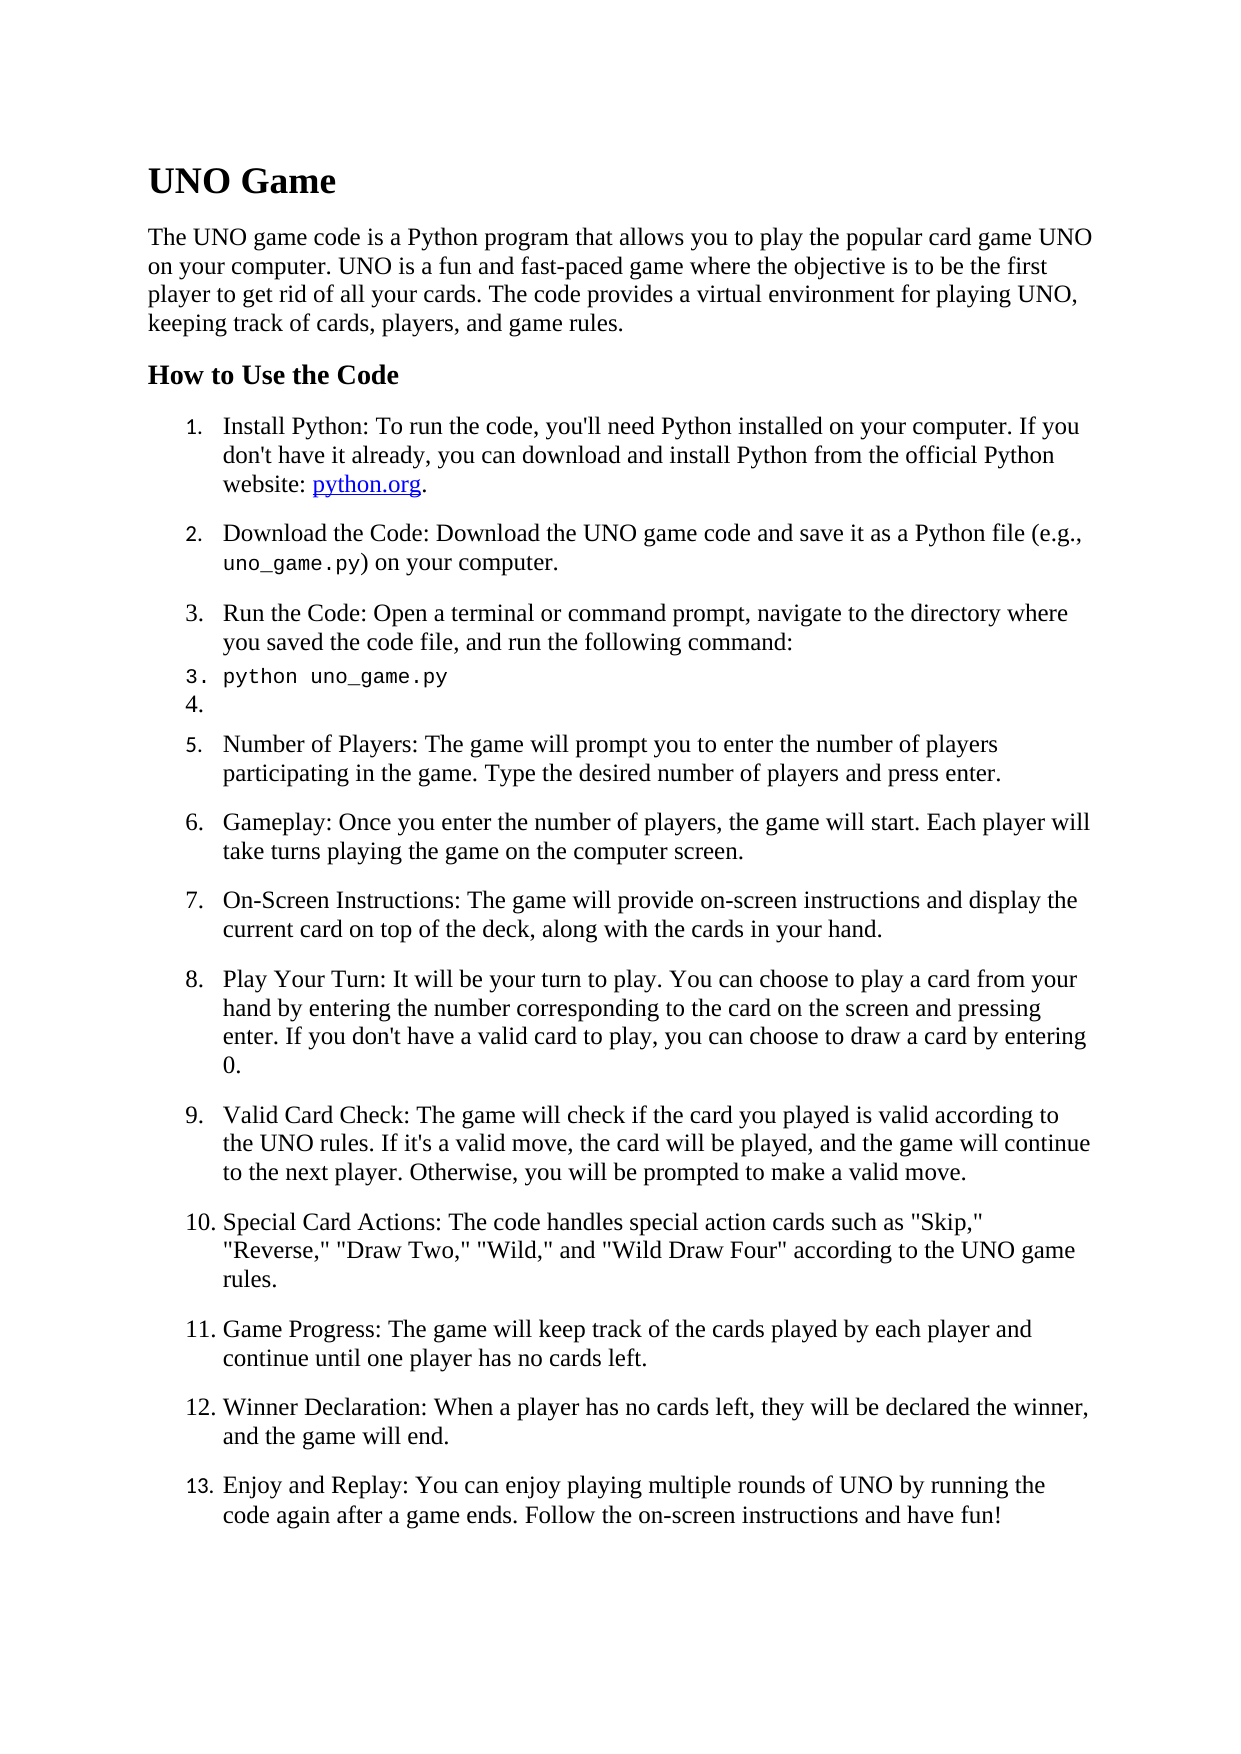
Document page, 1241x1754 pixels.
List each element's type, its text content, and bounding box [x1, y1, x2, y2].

subtitle UNO Game [148, 158, 1093, 201]
list python uno_game.py [185, 666, 1093, 689]
text The UNO game code is a Python program that allows you to play the popular card game UNO on your computer. UNO is a fun and fast-paced game where the objective is to be the first player to get rid of all your cards. The code provides a virtual environment for playing UNO, keeping track of cards, players, and game rules. [148, 222, 1093, 337]
subtitle How to Use the Code [148, 358, 1093, 390]
list Play Your Turn: It will be your turn to play. You can choose to play a card from your hand by entering the number corresponding to the card on the screen and pressing enter. If you don't have a valid card to play, you can choose to draw a card by entering 0. [185, 964, 1093, 1079]
list Gameplay: Once you enter the number of players, the game will start. Each player will take turns playing the game on the computer screen. [185, 807, 1093, 865]
list Install Python: To run the code, you'll need Python installed on your computer. If you don't have it already, you can download and install Python from the official Python website: python.org. [185, 411, 1093, 498]
list Number of Players: The game will prompt you to enter the number of players participating in the game. Type the desired number of players and press enter. [185, 729, 1093, 786]
list Special Card Actions: The code handles special action cards such as "Skip," "Reverse," "Draw Two," "Wild," and "Wild Draw Four" according to the UNO game rules. [185, 1207, 1093, 1293]
list Winner Declaration: When a player has no cards left, they will be declared the winner, and the game will end. [185, 1392, 1093, 1450]
list Run the Code: Open a terminal or command prompt, navigate to the directory where you saved the code file, and run the following command: [185, 598, 1093, 655]
list On-Screen Instructions: The game will provide on-screen instructions and display the current card on top of the deck, along with the cards in your hand. [185, 886, 1093, 943]
list Enjoy and Replay: You can enjoy playing multiple rounds of UNO by running the code again after a game ends. Follow the on-screen instructions and have fun! [185, 1471, 1093, 1528]
list Valid Card Check: The game will check if the card you played is valid according to the UNO rules. If it's a valid move, the card will be played, and the game will continue to the next player. Otherwise, you will be prompted to make a valid move. [185, 1100, 1093, 1186]
list Download the Code: Download the UNO game code and save it as a Python file (e.g., uno_game.py) on your computer. [185, 518, 1093, 577]
list Game Progress: The game will keep track of the cards played by each player and continue until one player has no cards left. [185, 1314, 1093, 1371]
